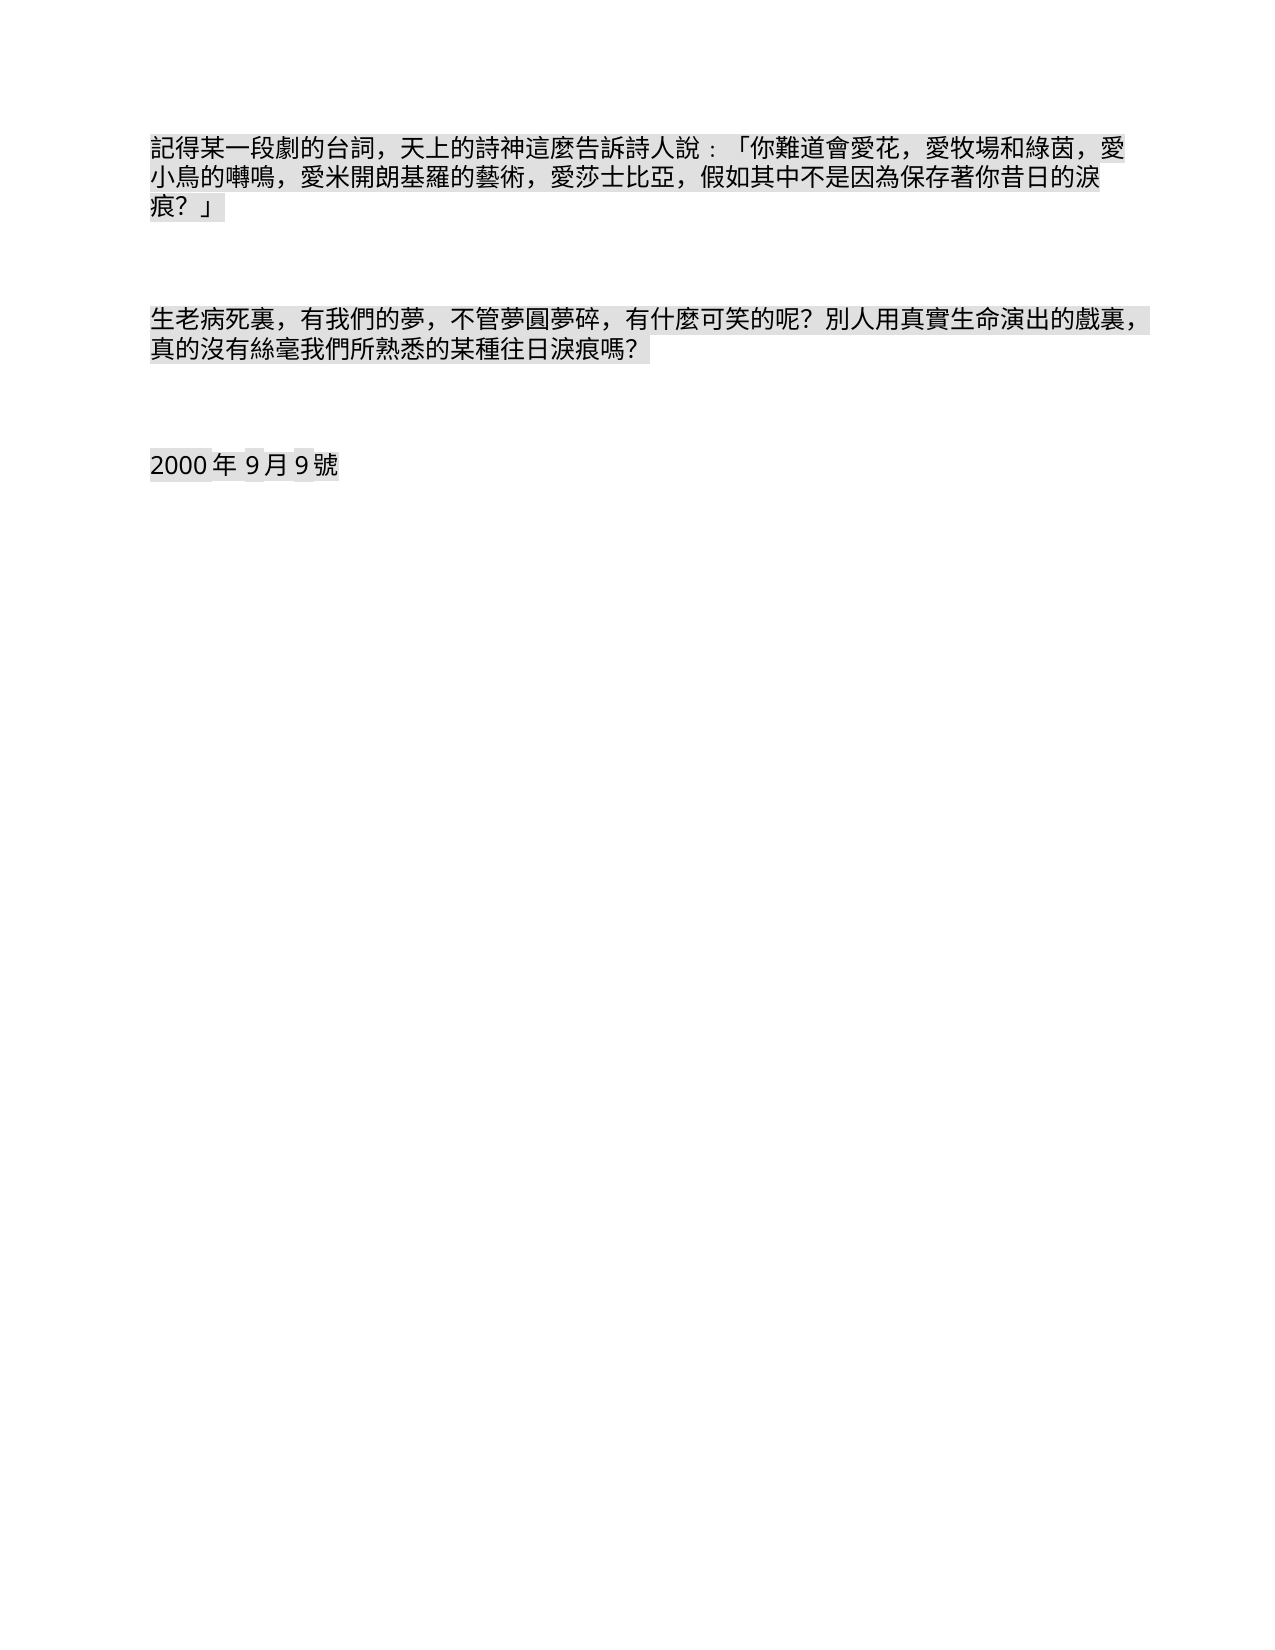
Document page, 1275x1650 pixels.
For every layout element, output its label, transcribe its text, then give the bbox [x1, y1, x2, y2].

text 生老病死裏，有我們的夢，不管夢圓夢碎，有什麼可笑的呢？別人用真實生命演出的戲裏，真的沒有絲毫我們所熟悉的某種往日淚痕嗎？ [150, 306, 1125, 364]
text 記得某一段劇的台詞，天上的詩神這麼告訴詩人說﹕「你難道會愛花，愛牧場和綠茵，愛小鳥的囀鳴，愛米開朗基羅的藝術，愛莎士比亞，假如其中不是因為保存著你昔日的淚痕？」 [150, 134, 1125, 222]
text 2000年 9月9號 [150, 448, 1125, 482]
